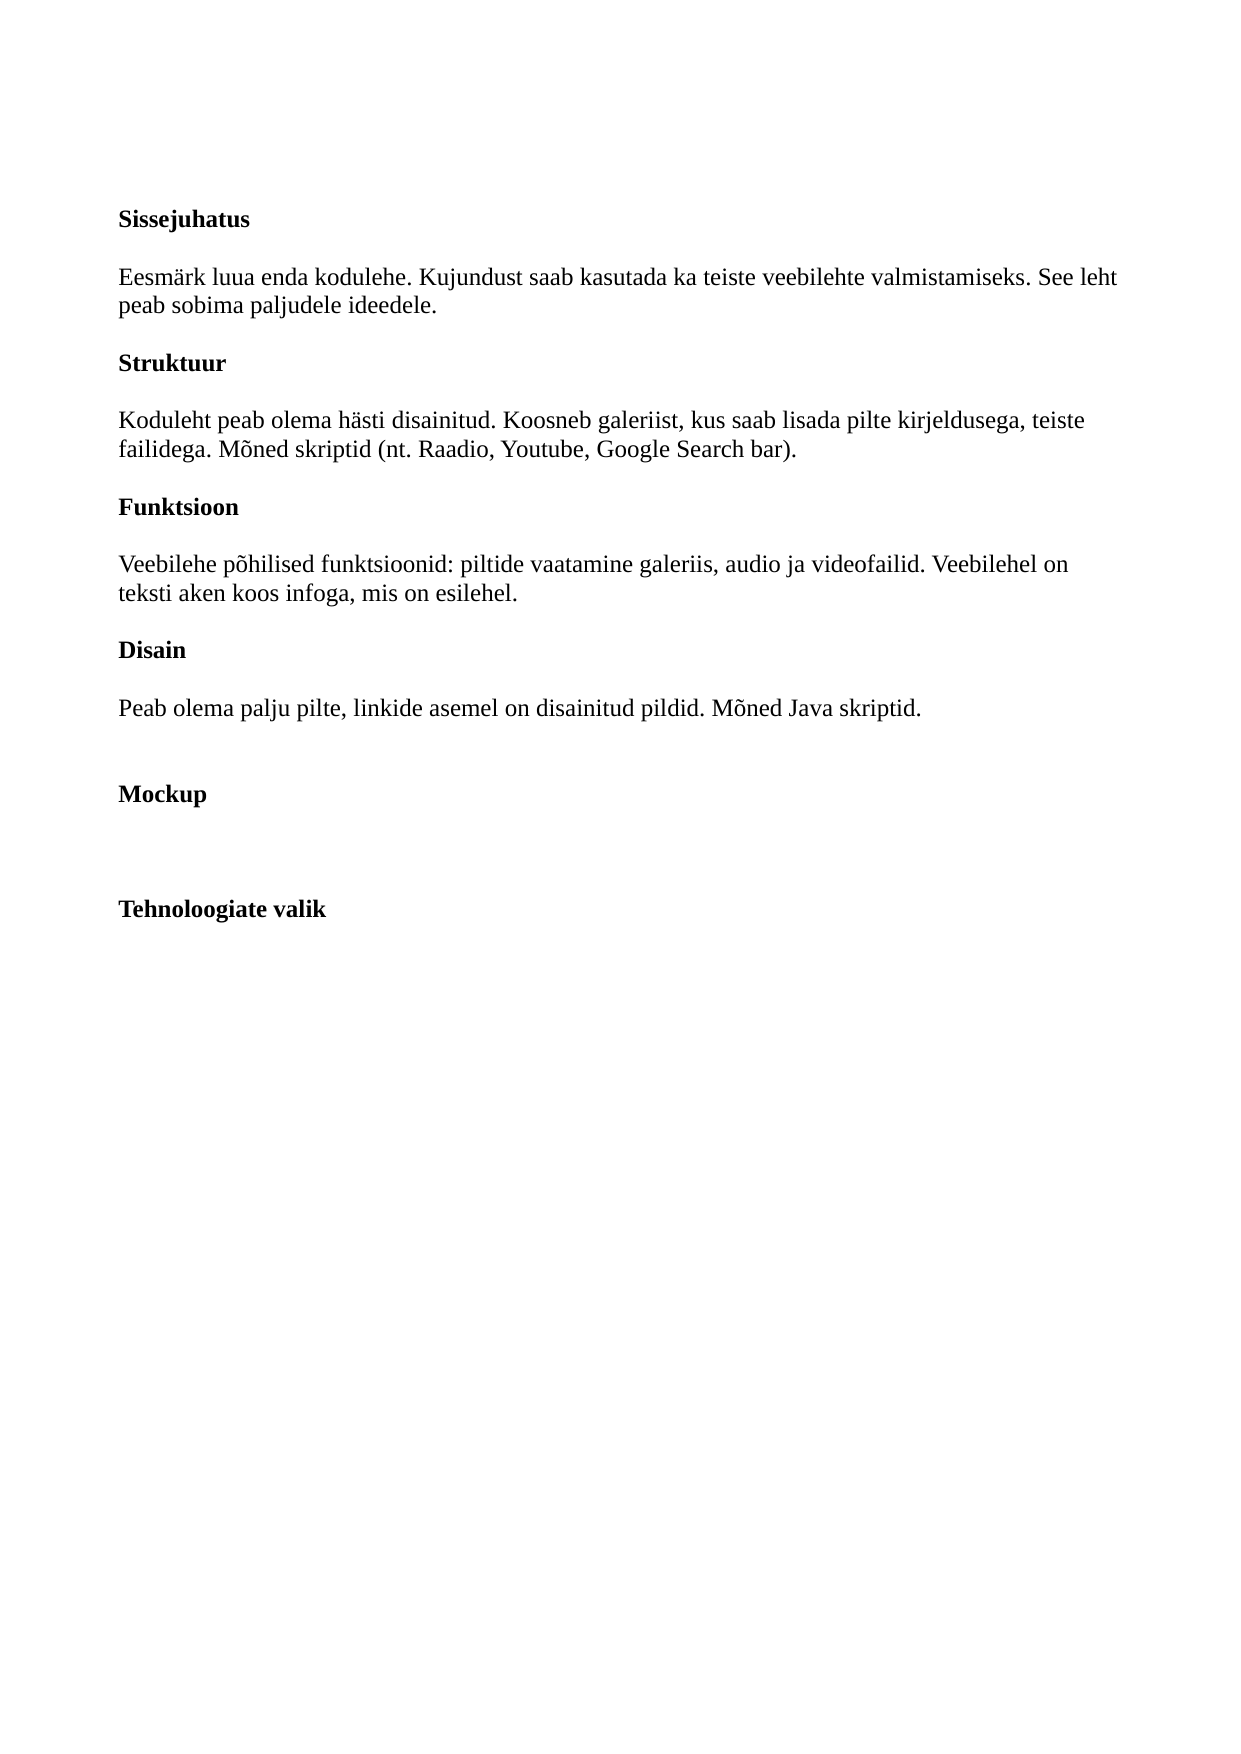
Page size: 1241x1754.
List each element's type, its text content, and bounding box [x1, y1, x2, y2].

text Mockup [118, 779, 1122, 808]
text Disain [118, 636, 1122, 664]
text Peab olema palju pilte, linkide asemel on disainitud pildid. Mõned Java skriptid. [118, 693, 1122, 722]
text Sissejuhatus [118, 204, 1122, 233]
text Struktuur [118, 348, 1122, 377]
text Koduleht peab olema hästi disainitud. Koosneb galeriist, kus saab lisada pilte kirjeldusega, teiste failidega. Mõned skriptid (nt. Raadio, Youtube, Google Search bar). [118, 406, 1122, 463]
text Eesmärk luua enda kodulehe. Kujundust saab kasutada ka teiste veebilehte valmistamiseks. See leht peab sobima paljudele ideedele. [118, 262, 1122, 319]
text Veebilehe põhilised funktsioonid: piltide vaatamine galeriis, audio ja videofailid. Veebilehel on teksti aken koos infoga, mis on esilehel. [118, 549, 1122, 607]
text Funktsioon [118, 492, 1122, 521]
text Tehnoloogiate valik [118, 894, 1122, 923]
